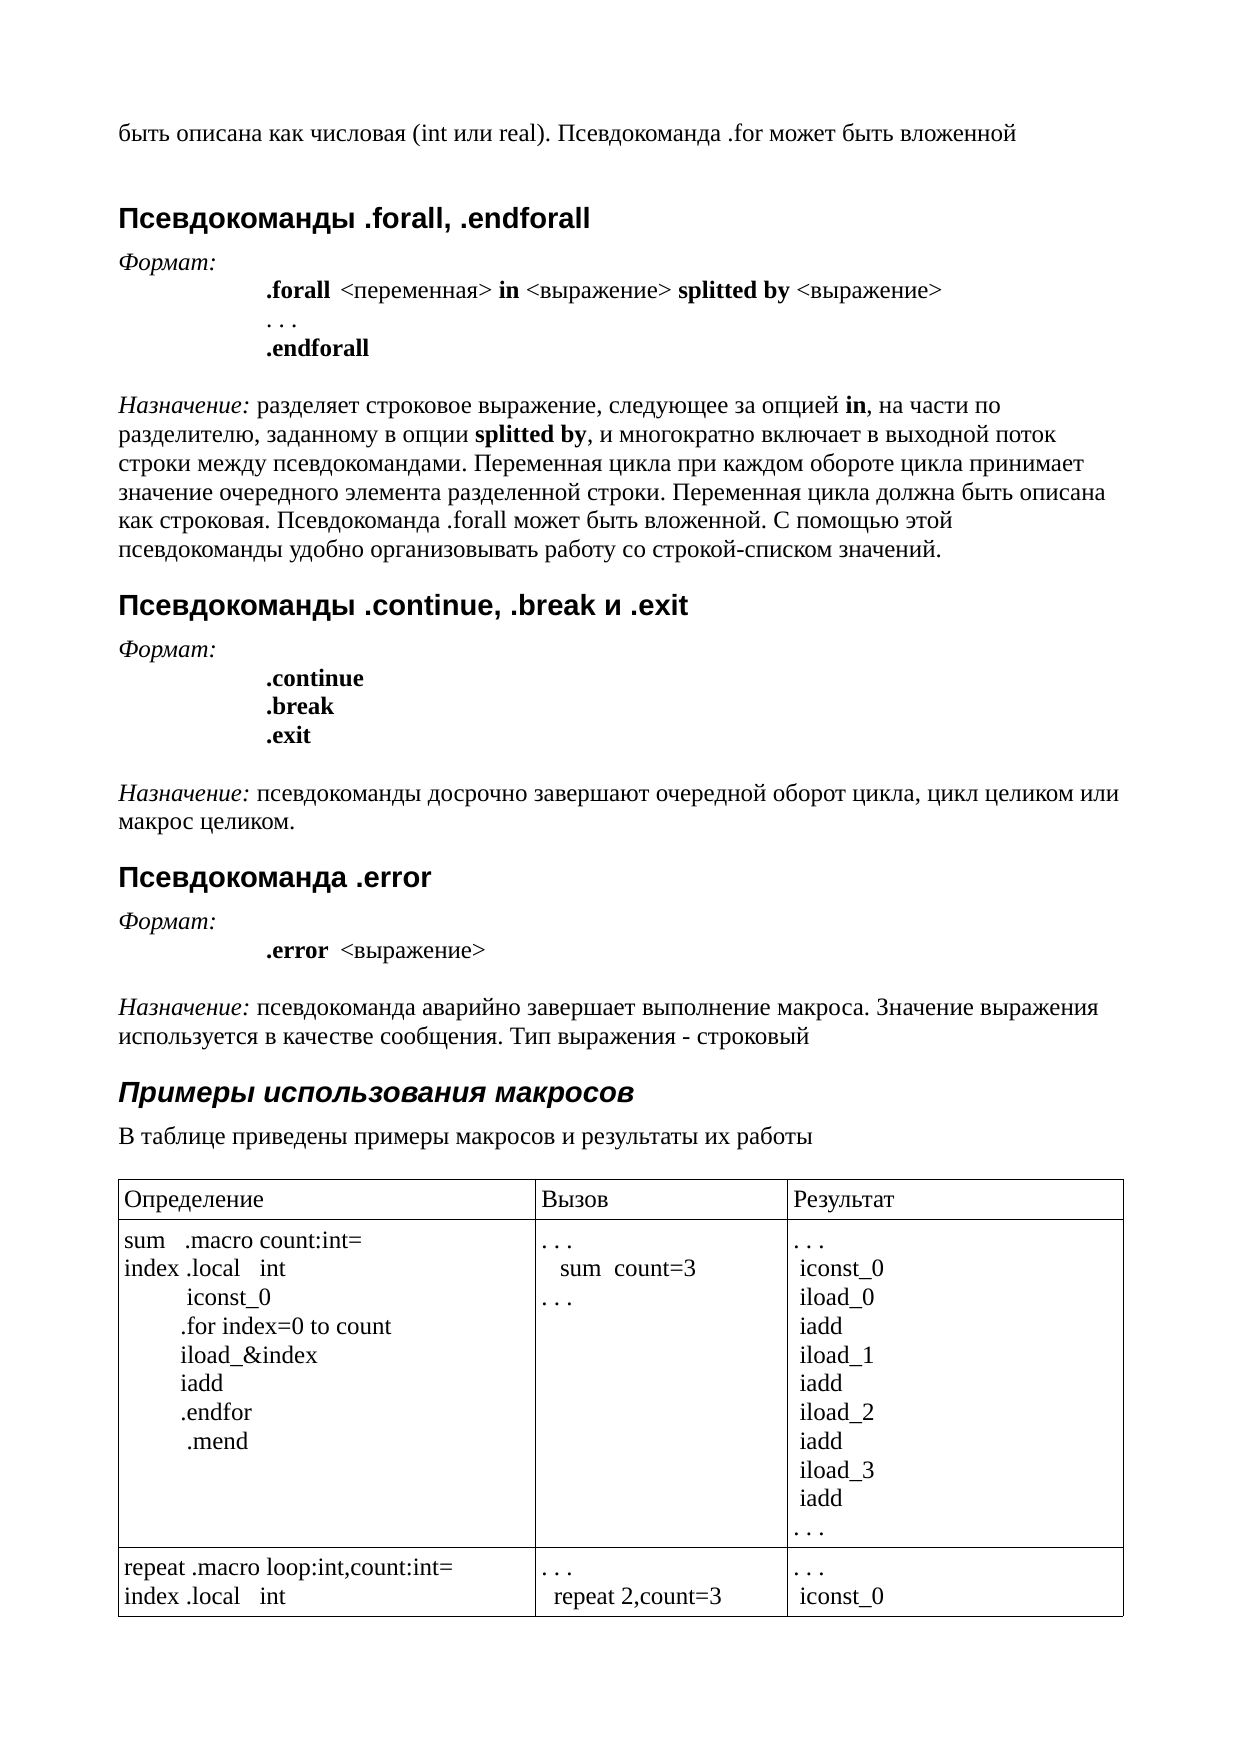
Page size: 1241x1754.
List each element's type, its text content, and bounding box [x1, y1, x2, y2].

text .break [118, 691, 1122, 720]
text Назначение: разделяет строковое выражение, следующее за опцией in, на части по разделителю, заданному в опции splitted by, и многократно включает в выходной поток строки между псевдокомандами. Переменная цикла при каждом обороте цикла принимает значение очередного элемента разделенной строки. Переменная цикла должна быть описана как строковая. Псевдокоманда .forall может быть вложенной. С помощью этой псевдокоманды удобно организовывать работу со строкой-списком значений. [118, 390, 1122, 563]
subtitle Примеры использования макросов [118, 1075, 1122, 1108]
text В таблице приведены примеры макросов и результаты их работы [118, 1121, 1122, 1150]
table_cell . . . iconst_0 [788, 1548, 1123, 1616]
text Формат: [118, 634, 1122, 663]
text .endforall [118, 333, 1122, 362]
text быть описана как числовая (int или real). Псевдокоманда .for может быть вложенной [118, 118, 1122, 147]
text .exit [118, 720, 1122, 749]
text Формат: [118, 247, 1122, 275]
text .forall <переменная> in <выражение> splitted by <выражение> [118, 275, 1122, 304]
text .continue [118, 663, 1122, 691]
table_cell repeat .macro loop:int,count:int= index .local int [119, 1548, 535, 1616]
text Назначение: псевдокоманда аварийно завершает выполнение макроса. Значение выражения используется в качестве сообщения. Тип выражения - строковый [118, 992, 1122, 1050]
table_cell sum .macro count:int= index .local int iconst_0 .for index=0 to count iload_&index iadd .endfor .mend [119, 1220, 535, 1547]
text Формат: [118, 906, 1122, 935]
table_header Вызов [536, 1180, 787, 1219]
subtitle Псевдокоманды .forall, .endforall [118, 201, 1122, 234]
table_cell . . . repeat 2,count=3 [536, 1548, 787, 1616]
table_header Результат [788, 1180, 1123, 1219]
table_cell . . . sum count=3 . . . [536, 1220, 787, 1547]
text . . . [118, 304, 1122, 333]
table_cell . . . iconst_0 iload_0 iadd iload_1 iadd iload_2 iadd iload_3 iadd . . . [788, 1220, 1123, 1547]
text .error <выражение> [118, 935, 1122, 964]
subtitle Псевдокоманды .continue, .break и .exit [118, 588, 1122, 621]
text Назначение: псевдокоманды досрочно завершают очередной оборот цикла, цикл целиком или макрос целиком. [118, 778, 1122, 835]
table_header Определение [119, 1180, 535, 1219]
subtitle Псевдокоманда .error [118, 860, 1122, 894]
